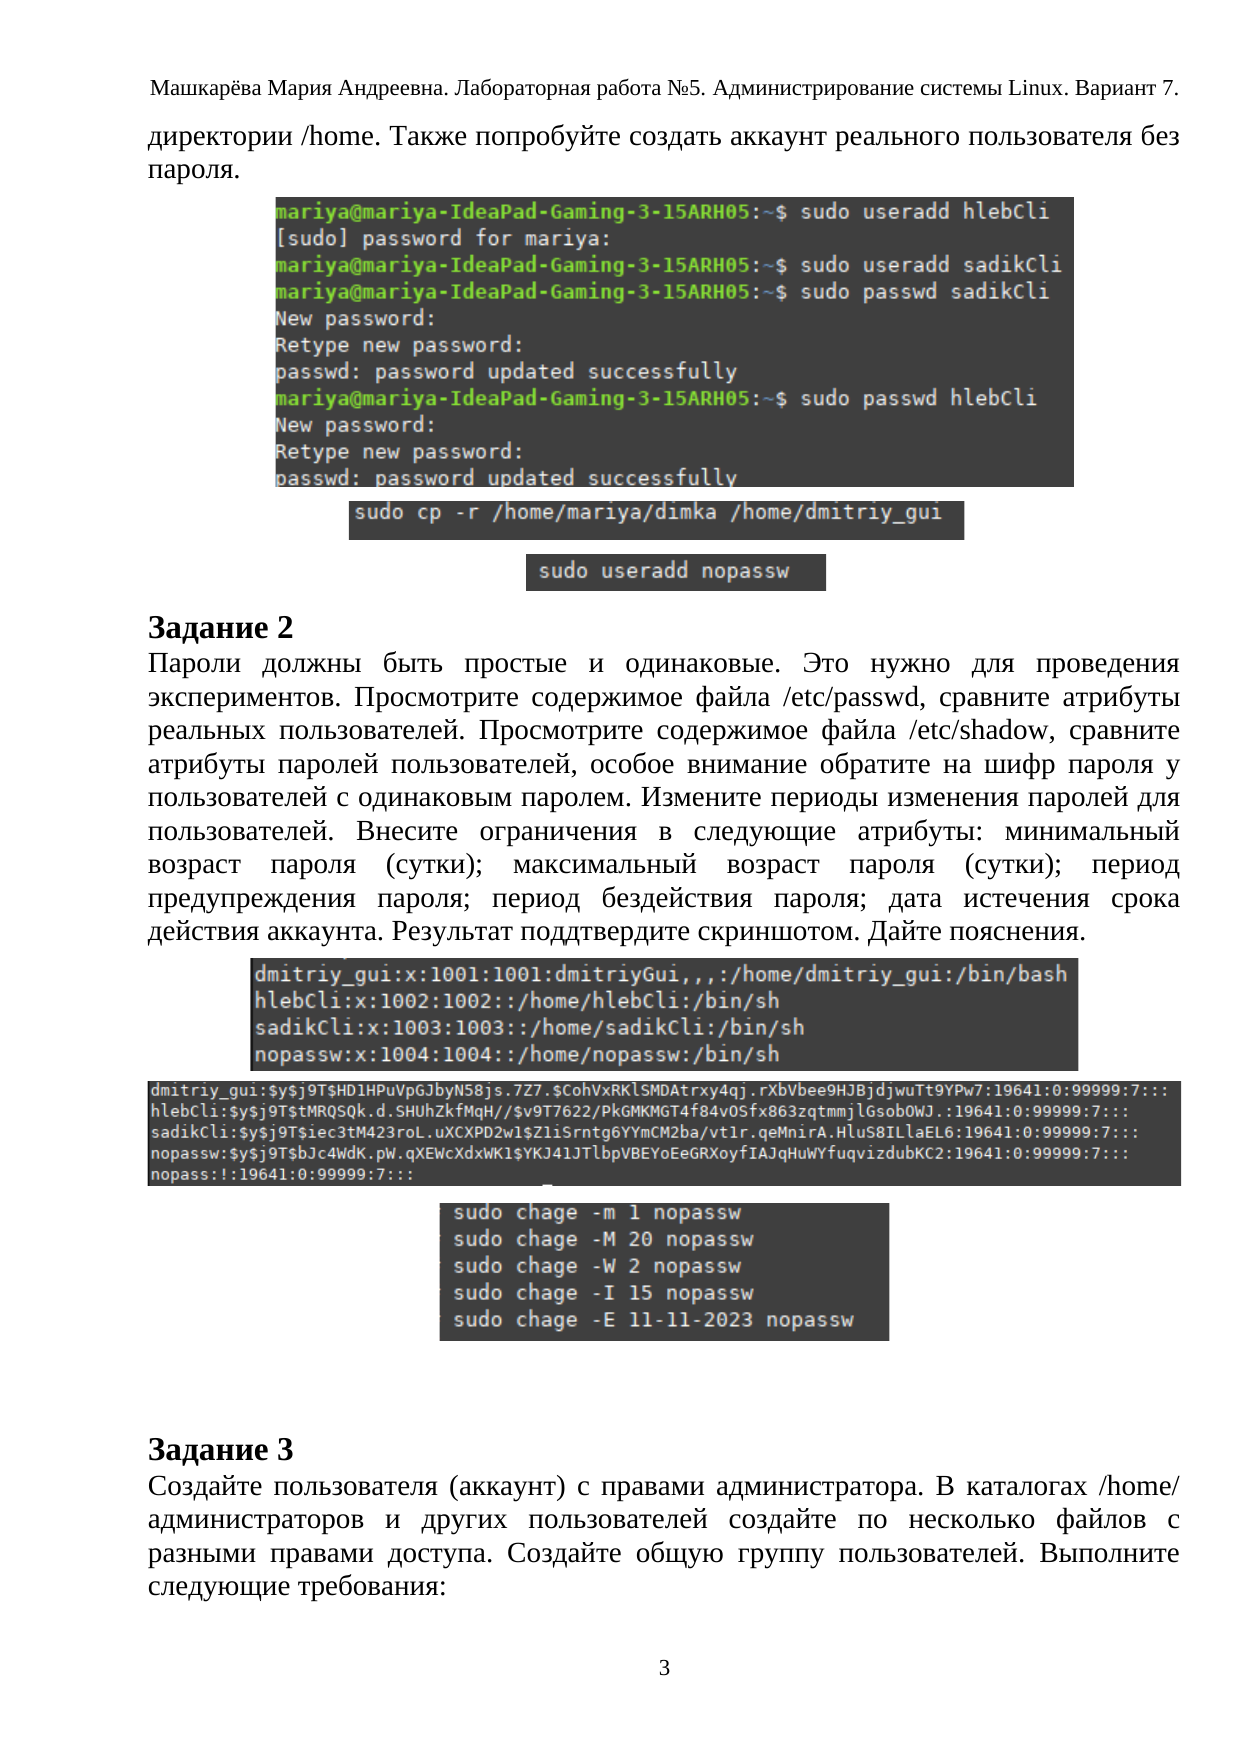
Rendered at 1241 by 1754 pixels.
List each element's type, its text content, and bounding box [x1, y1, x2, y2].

picture [275, 197, 1074, 487]
text Создайте пользователя (аккаунт) с правами администратора. В каталогах /home/ администраторов и других пользователей создайте по несколько файлов с разными правами доступа. Создайте общую группу пользователей. Выполните следующие требования: [148, 1468, 1181, 1602]
picture [250, 958, 1079, 1071]
text Задание 2 [148, 607, 1181, 645]
picture [439, 1203, 890, 1341]
text Задание 3 [148, 1429, 1181, 1468]
text Пароли должны быть простые и одинаковые. Это нужно для проведения экспериментов. Просмотрите содержимое файла /etc/passwd, сравните атрибуты реальных пользователей. Просмотрите содержимое файла /etc/shadow, сравните атрибуты паролей пользователей, особое внимание обратите на шифр пароля у пользователей с одинаковым паролем. Измените периоды изменения паролей для пользователей. Внесите ограничения в следующие атрибуты: минимальный возраст пароля (сутки); максимальный возраст пароля (сутки); период предупреждения пароля; период бездействия пароля; дата истечения срока действия аккаунта. Результат поддтвердите скриншотом. Дайте пояснения. [148, 645, 1181, 947]
text директории /home. Также попробуйте создать аккаунт реального пользователя без пaроля. [148, 118, 1181, 185]
picture [147, 1081, 1182, 1186]
picture [526, 554, 827, 591]
picture [348, 501, 965, 540]
